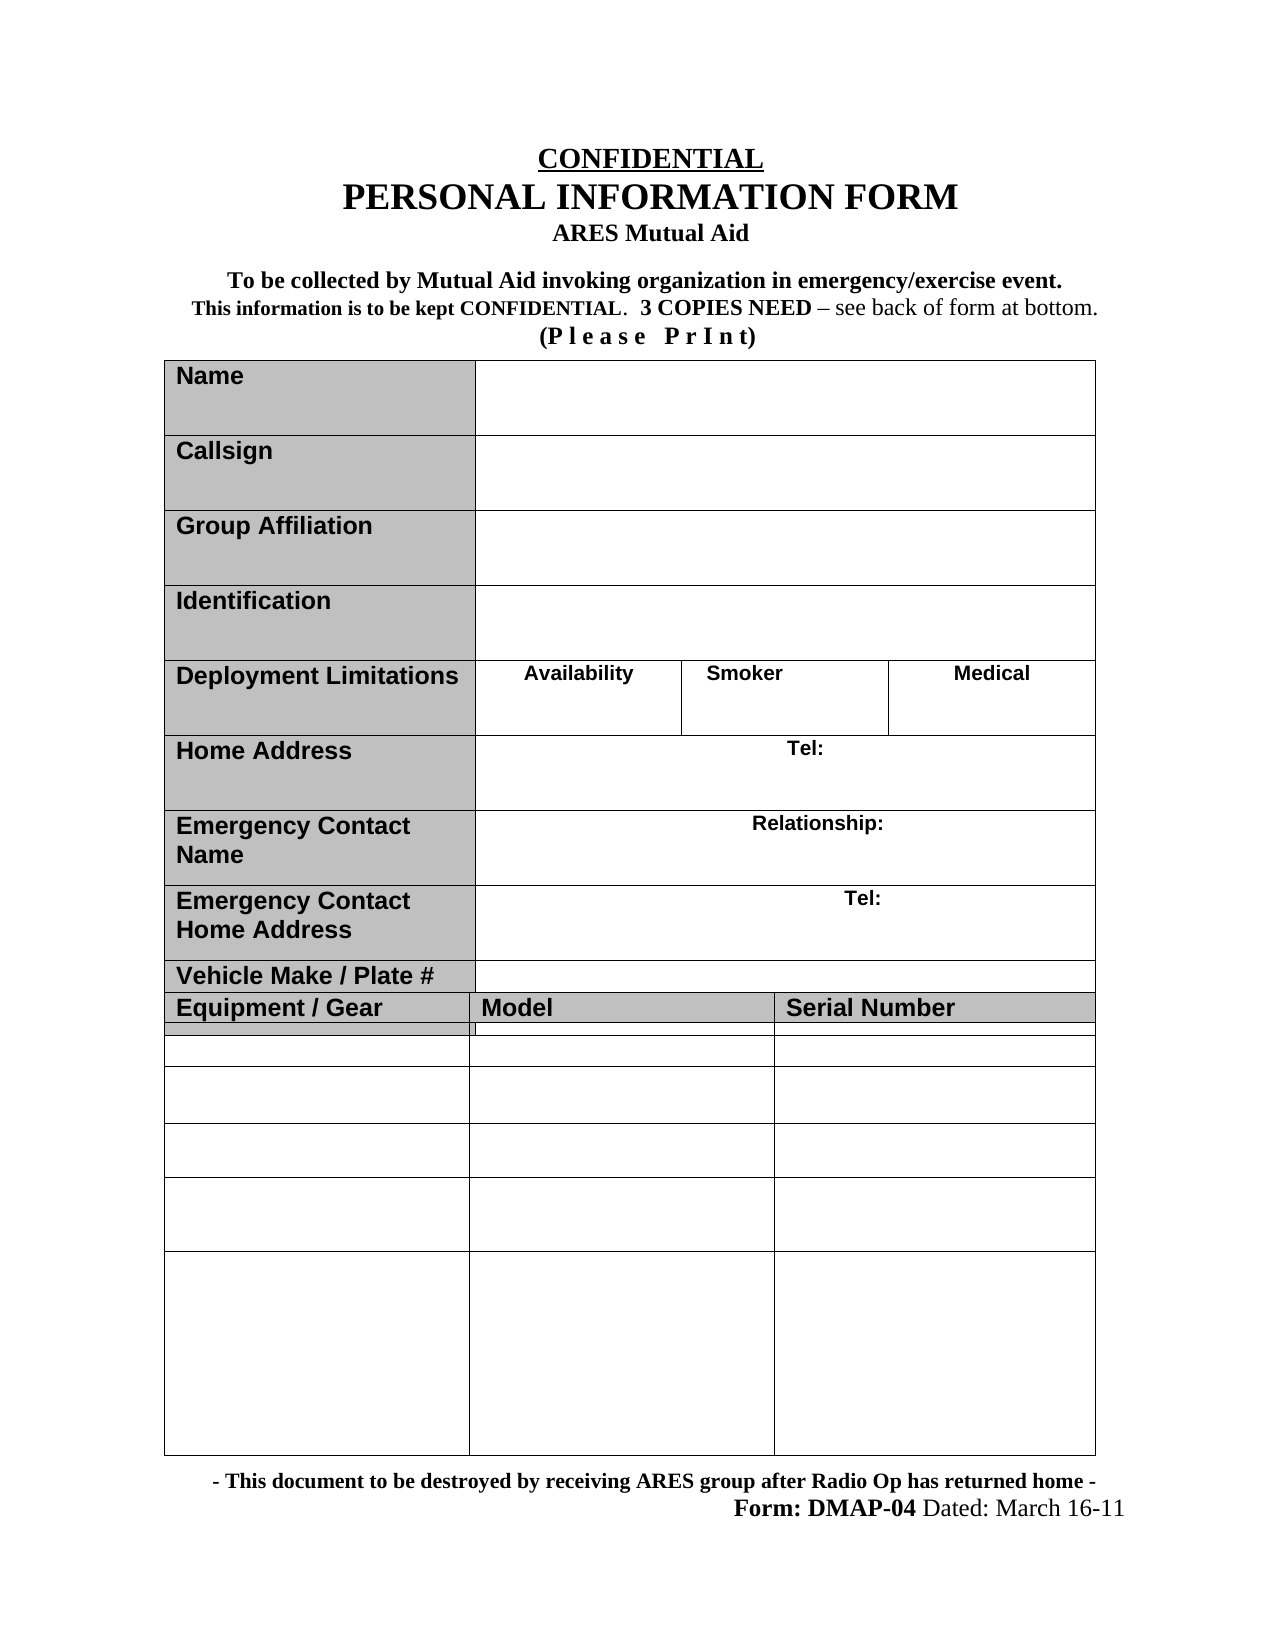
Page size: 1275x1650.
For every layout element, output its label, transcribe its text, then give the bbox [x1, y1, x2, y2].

table_cell Emergency Contact Home Address [165, 886, 475, 960]
text ARES Mutual Aid [176, 218, 1125, 247]
table_cell Medical [889, 661, 1095, 735]
table_header Equipment / Gear [165, 993, 469, 1022]
table_cell [165, 1023, 469, 1066]
table_cell Availability [476, 661, 681, 735]
table_cell Deployment Limitations [165, 661, 475, 735]
table_cell [775, 1124, 1095, 1177]
table_cell [470, 1067, 774, 1123]
table_cell [470, 1124, 774, 1177]
table_cell [476, 586, 1095, 660]
table_cell Vehicle Make / Plate # [165, 961, 475, 992]
table_cell Tel: [476, 886, 1095, 960]
table_header Serial Number [775, 993, 1095, 1022]
table_cell [165, 1178, 469, 1251]
table_cell Group Affiliation [165, 511, 475, 585]
table_cell [775, 1067, 1095, 1123]
table_cell [775, 1252, 1095, 1455]
table_cell Smoker [682, 661, 888, 735]
text - This document to be destroyed by receiving ARES group after Radio Op has returned home - [157, 1468, 1151, 1493]
table_cell [165, 1124, 469, 1177]
table_cell [775, 1023, 1095, 1066]
table_cell [476, 961, 1095, 992]
table_header Name [165, 361, 475, 435]
table_cell [165, 1252, 469, 1455]
subtitle PERSONAL INFORMATION FORM [176, 175, 1125, 218]
text CONFIDENTIAL [176, 141, 1125, 175]
text This information is to be kept CONFIDENTIAL. 3 COPIES NEED – see back of form at bottom. [157, 293, 1132, 321]
text Form: DMAP-04 Dated: March 16-11 [176, 1493, 1125, 1522]
table_cell Callsign [165, 436, 475, 510]
table_cell Tel: [476, 736, 1095, 810]
table_header [476, 361, 1095, 435]
table_header Model [470, 993, 774, 1022]
table_cell Relationship: [476, 811, 1095, 885]
table_cell [476, 511, 1095, 585]
table_cell [470, 1023, 774, 1066]
table_cell [775, 1178, 1095, 1251]
table_cell [470, 1178, 774, 1251]
table_cell Emergency Contact Name [165, 811, 475, 885]
table_cell [476, 436, 1095, 510]
text To be collected by Mutual Aid invoking organization in emergency/exercise event. [157, 266, 1132, 293]
text (P l e a s e P r I n t) [176, 321, 1125, 350]
table_cell [470, 1252, 774, 1455]
table_cell Identification [165, 586, 475, 660]
table_cell Home Address [165, 736, 475, 810]
table_cell [165, 1067, 469, 1123]
